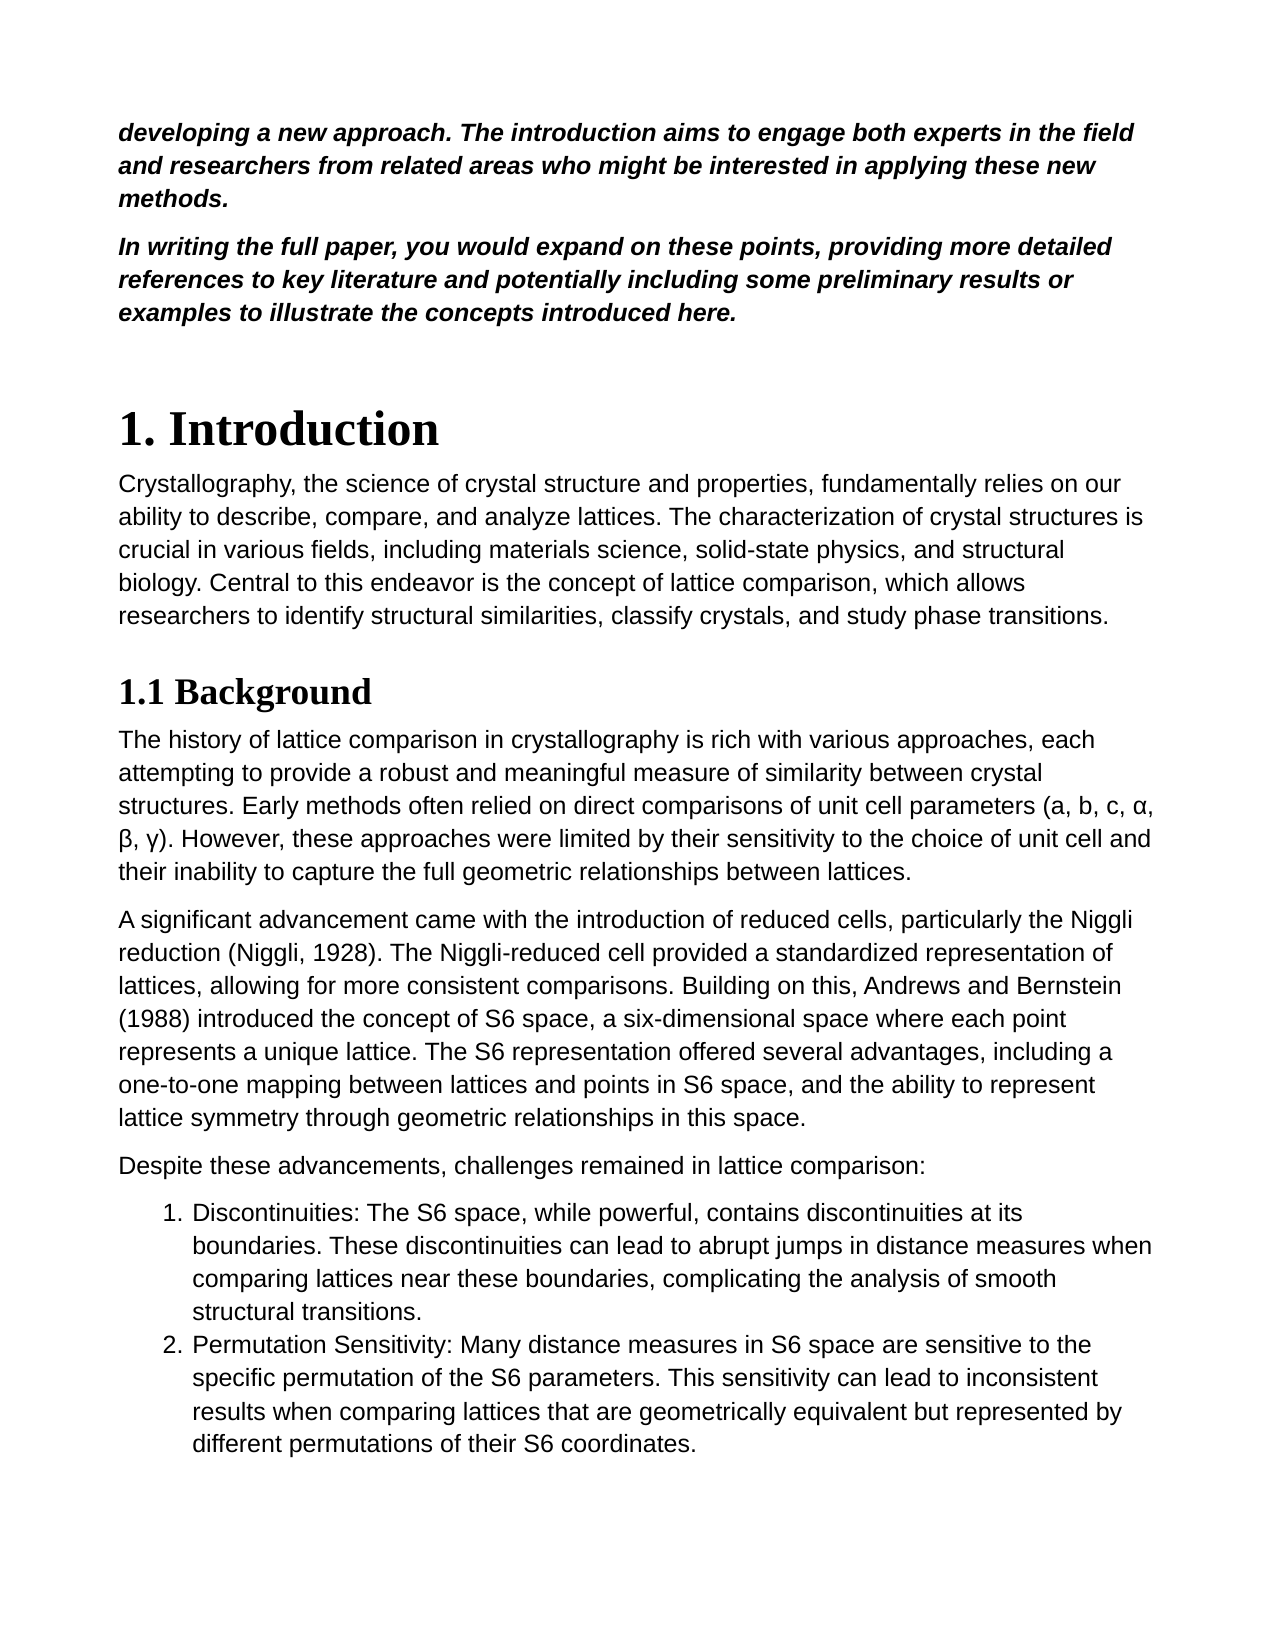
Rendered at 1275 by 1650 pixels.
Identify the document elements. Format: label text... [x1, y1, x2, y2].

text Crystallography, the science of crystal structure and properties, fundamentally relies on our ability to describe, compare, and analyze lattices. The characterization of crystal structures is crucial in various fields, including materials science, solid-state physics, and structural biology. Central to this endeavor is the concept of lattice comparison, which allows researchers to identify structural similarities, classify crystals, and study phase transitions. [118, 469, 1157, 630]
list Discontinuities: The S6 space, while powerful, contains discontinuities at its boundaries. These discontinuities can lead to abrupt jumps in distance measures when comparing lattices near these boundaries, complicating the analysis of smooth structural transitions. [162, 1198, 1157, 1326]
list Permutation Sensitivity: Many distance measures in S6 space are sensitive to the specific permutation of the S6 parameters. This sensitivity can lead to inconsistent results when comparing lattices that are geometrically equivalent but represented by different permutations of their S6 coordinates. [162, 1330, 1157, 1458]
text A significant advancement came with the introduction of reduced cells, particularly the Niggli reduction (Niggli, 1928). The Niggli-reduced cell provided a standardized representation of lattices, allowing for more consistent comparisons. Building on this, Andrews and Bernstein (1988) introduced the concept of S6 space, a six-dimensional space where each point represents a unique lattice. The S6 representation offered several advantages, including a one-to-one mapping between lattices and points in S6 space, and the ability to represent lattice symmetry through geometric relationships in this space. [118, 905, 1157, 1132]
subtitle 1.1 Background [118, 670, 1157, 713]
subtitle 1. Introduction [118, 399, 1157, 457]
text Despite these advancements, challenges remained in lattice comparison: [118, 1151, 1157, 1179]
text developing a new approach. The introduction aims to engage both experts in the field and researchers from related areas who might be interested in applying these new methods. [118, 118, 1157, 213]
text In writing the full paper, you would expand on these points, providing more detailed references to key literature and potentially including some preliminary results or examples to illustrate the concepts introduced here. [118, 232, 1157, 327]
text The history of lattice comparison in crystallography is rich with various approaches, each attempting to provide a robust and meaningful measure of similarity between crystal structures. Early methods often relied on direct comparisons of unit cell parameters (a, b, c, α, β, γ). However, these approaches were limited by their sensitivity to the choice of unit cell and their inability to capture the full geometric relationships between lattices. [118, 725, 1157, 886]
